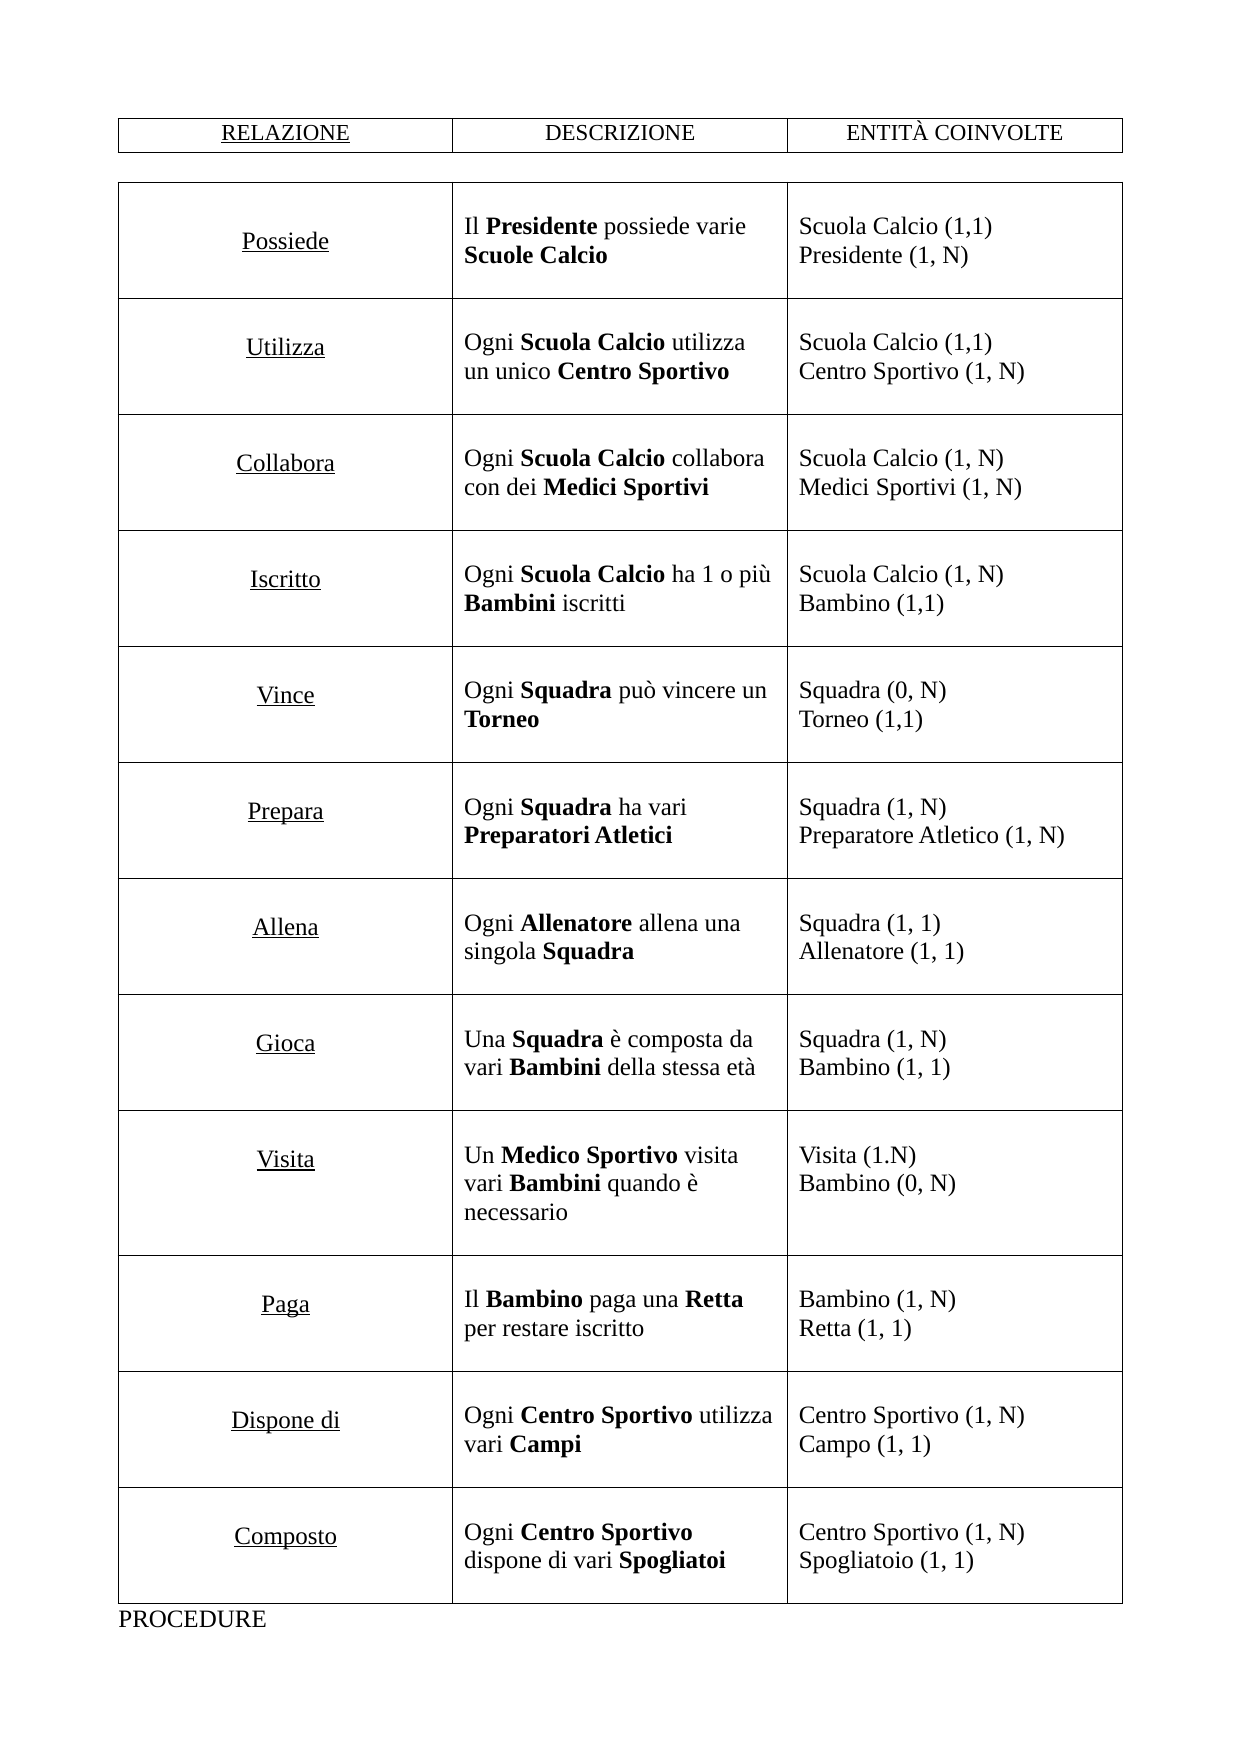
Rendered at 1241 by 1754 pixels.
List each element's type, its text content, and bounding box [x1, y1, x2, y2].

table_cell Squadra (1, N) Bambino (1, 1) [788, 995, 1122, 1110]
table_cell Vince [119, 647, 452, 762]
table_header Il Presidente possiede varie Scuole Calcio [453, 183, 787, 298]
table_header Possiede [119, 183, 452, 298]
table_cell Prepara [119, 763, 452, 878]
table_cell Squadra (1, N) Preparatore Atletico (1, N) [788, 763, 1122, 878]
table_cell Utilizza [119, 299, 452, 414]
table_cell Centro Sportivo (1, N) Campo (1, 1) [788, 1372, 1122, 1487]
table_cell Il Bambino paga una Retta per restare iscritto [453, 1256, 787, 1371]
table_header Scuola Calcio (1,1) Presidente (1, N) [788, 183, 1122, 298]
table_cell Visita [119, 1111, 452, 1255]
table_cell Ogni Squadra può vincere un Torneo [453, 647, 787, 762]
table_cell Squadra (0, N) Torneo (1,1) [788, 647, 1122, 762]
table_header DESCRIZIONE [453, 119, 787, 152]
text PROCEDURE [118, 1604, 1122, 1633]
table_cell Centro Sportivo (1, N) Spogliatoio (1, 1) [788, 1488, 1122, 1603]
table_cell Dispone di [119, 1372, 452, 1487]
table_cell Ogni Squadra ha vari Preparatori Atletici [453, 763, 787, 878]
table_cell Ogni Scuola Calcio utilizza un unico Centro Sportivo [453, 299, 787, 414]
table_cell Scuola Calcio (1,1) Centro Sportivo (1, N) [788, 299, 1122, 414]
table_cell Scuola Calcio (1, N) Bambino (1,1) [788, 531, 1122, 646]
table_cell Ogni Allenatore allena una singola Squadra [453, 879, 787, 994]
table_cell Squadra (1, 1) Allenatore (1, 1) [788, 879, 1122, 994]
table_header RELAZIONE [119, 119, 452, 152]
table_cell Una Squadra è composta da vari Bambini della stessa età [453, 995, 787, 1110]
table_header ENTITÀ COINVOLTE [788, 119, 1122, 152]
table_cell Paga [119, 1256, 452, 1371]
table_cell Scuola Calcio (1, N) Medici Sportivi (1, N) [788, 415, 1122, 530]
table_cell Visita (1.N) Bambino (0, N) [788, 1111, 1122, 1255]
table_cell Collabora [119, 415, 452, 530]
table_cell Bambino (1, N) Retta (1, 1) [788, 1256, 1122, 1371]
table_cell Gioca [119, 995, 452, 1110]
table_cell Ogni Centro Sportivo utilizza vari Campi [453, 1372, 787, 1487]
table_cell Ogni Centro Sportivo dispone di vari Spogliatoi [453, 1488, 787, 1603]
table_cell Ogni Scuola Calcio ha 1 o più Bambini iscritti [453, 531, 787, 646]
table_cell Un Medico Sportivo visita vari Bambini quando è necessario [453, 1111, 787, 1255]
table_cell Iscritto [119, 531, 452, 646]
table_cell Ogni Scuola Calcio collabora con dei Medici Sportivi [453, 415, 787, 530]
table_cell Allena [119, 879, 452, 994]
table_cell Composto [119, 1488, 452, 1603]
